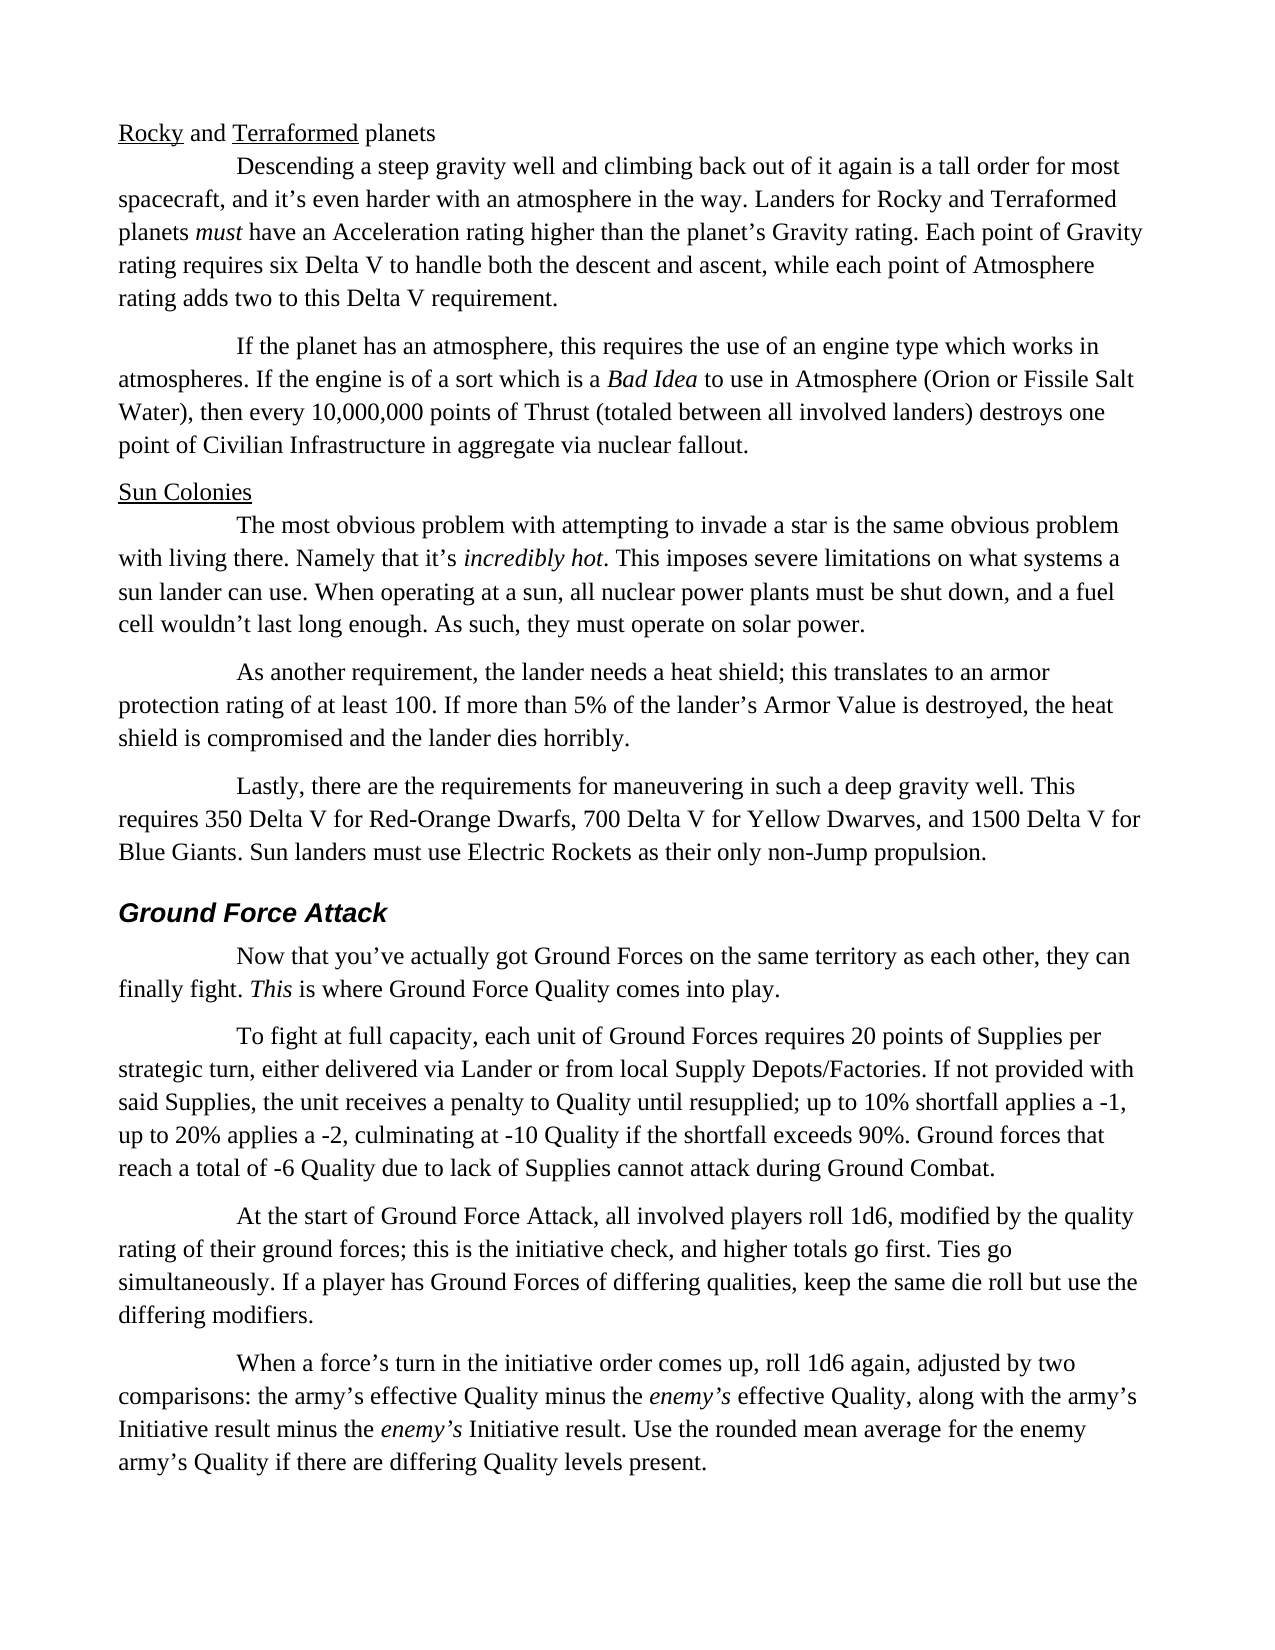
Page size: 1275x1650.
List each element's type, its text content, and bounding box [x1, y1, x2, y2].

subtitle Ground Force Attack [118, 897, 1157, 928]
text Sun Colonies The most obvious problem with attempting to invade a star is the same obvious problem with living there. Namely that it’s incredibly hot. This imposes severe limitations on what systems a sun lander can use. When operating at a sun, all nuclear power plants must be shut down, and a fuel cell wouldn’t last long enough. As such, they must operate on solar power. [118, 477, 1157, 638]
text At the start of Ground Force Attack, all involved players roll 1d6, modified by the quality rating of their ground forces; this is the initiative check, and higher totals go first. Ties go simultaneously. If a player has Ground Forces of differing qualities, keep the same die roll but use the differing modifiers. [118, 1201, 1157, 1329]
text As another requirement, the lander needs a heat shield; this translates to an armor protection rating of at least 100. If more than 5% of the lander’s Armor Value is destroyed, the heat shield is compromised and the lander dies horribly. [118, 657, 1157, 752]
text To fight at full capacity, each unit of Ground Forces requires 20 points of Supplies per strategic turn, either delivered via Lander or from local Supply Depots/Factories. If not provided with said Supplies, the unit receives a penalty to Quality until resupplied; up to 10% shortfall applies a -1, up to 20% applies a -2, culminating at -10 Quality if the shortfall exceeds 90%. Ground forces that reach a total of -6 Quality due to lack of Supplies cannot attack during Ground Combat. [118, 1021, 1157, 1182]
text Rocky and Terraformed planets Descending a steep gravity well and climbing back out of it again is a tall order for most spacecraft, and it’s even harder with an atmosphere in the way. Landers for Rocky and Terraformed planets must have an Acceleration rating higher than the planet’s Gravity rating. Each point of Gravity rating requires six Delta V to handle both the descent and ascent, while each point of Atmosphere rating adds two to this Delta V requirement. [118, 118, 1157, 312]
text Now that you’ve actually got Ground Forces on the same territory as each other, they can finally fight. This is where Ground Force Quality comes into play. [118, 941, 1157, 1002]
text When a force’s turn in the initiative order comes up, roll 1d6 again, adjusted by two comparisons: the army’s effective Quality minus the enemy’s effective Quality, along with the army’s Initiative result minus the enemy’s Initiative result. Use the rounded mean average for the enemy army’s Quality if there are differing Quality levels present. [118, 1348, 1157, 1476]
text If the planet has an atmosphere, this requires the use of an engine type which works in atmospheres. If the engine is of a sort which is a Bad Idea to use in Atmosphere (Orion or Fissile Salt Water), then every 10,000,000 points of Thrust (totaled between all involved landers) destroys one point of Civilian Infrastructure in aggregate via nuclear fallout. [118, 331, 1157, 459]
text Lastly, there are the requirements for maneuvering in such a deep gravity well. This requires 350 Delta V for Red-Orange Dwarfs, 700 Delta V for Yellow Dwarves, and 1500 Delta V for Blue Giants. Sun landers must use Electric Rockets as their only non-Jump propulsion. [118, 771, 1157, 866]
